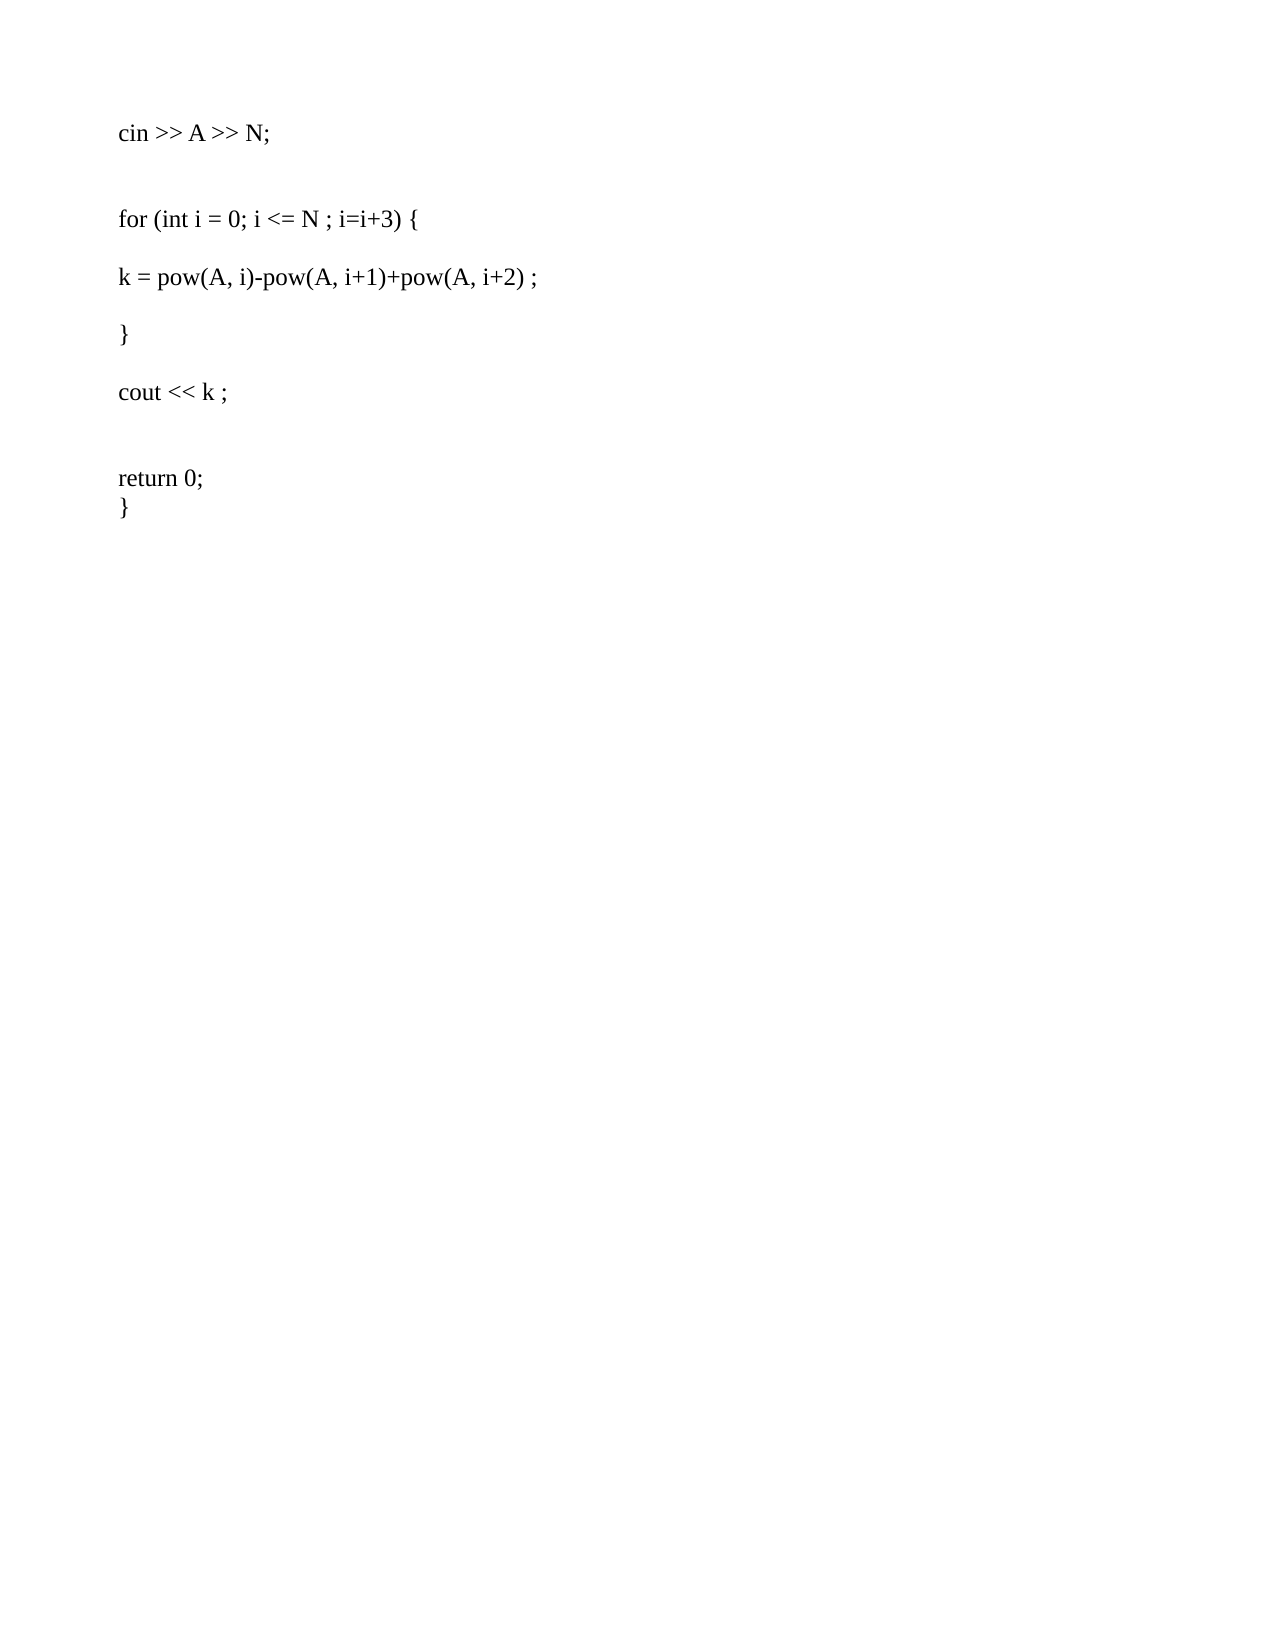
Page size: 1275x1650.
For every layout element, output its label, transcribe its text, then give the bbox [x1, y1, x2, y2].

text cin >> A >> N; [118, 118, 1157, 204]
text return 0; } [118, 463, 1157, 521]
text } [118, 319, 1157, 377]
text cout << k ; [118, 377, 1157, 463]
text for (int i = 0; i <= N ; i=i+3) { [118, 204, 1157, 262]
text k = pow(A, i)-pow(A, i+1)+pow(A, i+2) ; [118, 262, 1157, 319]
